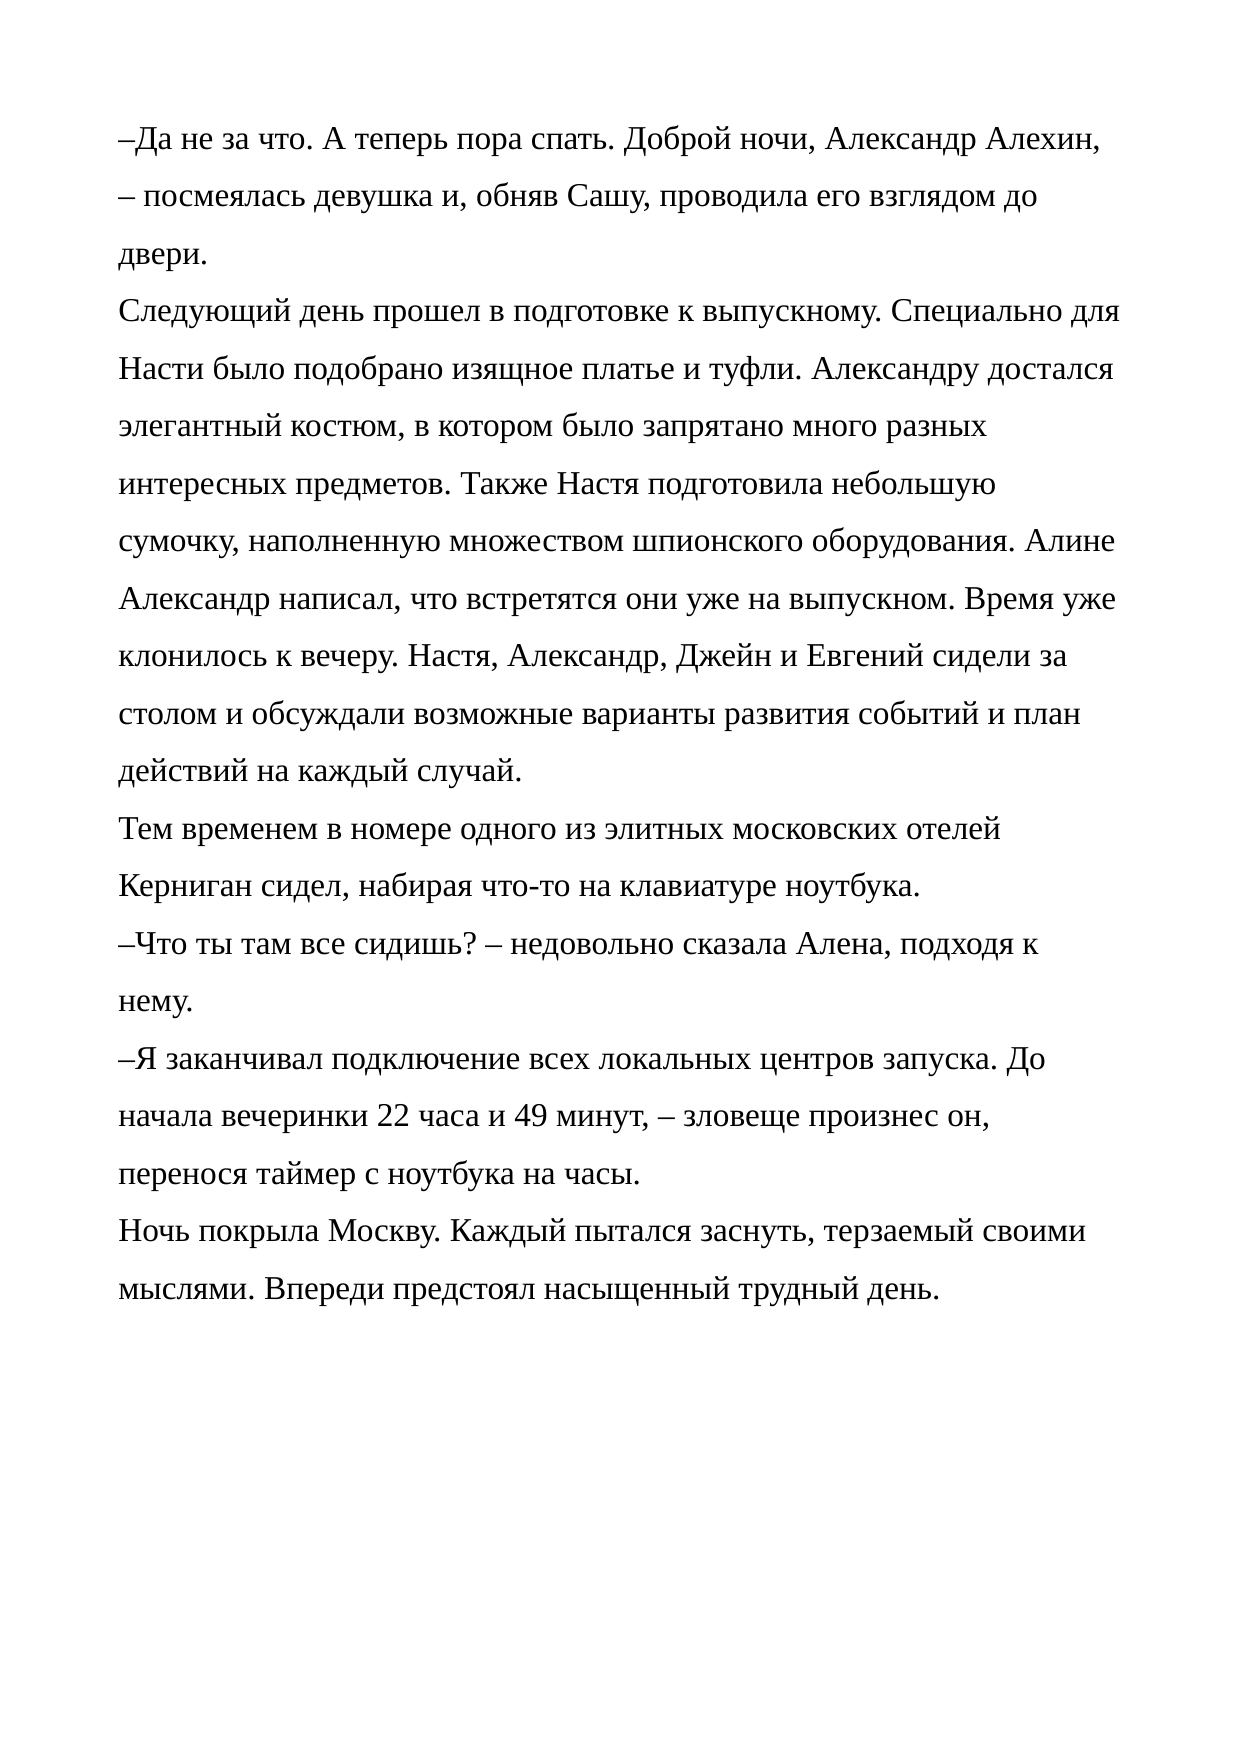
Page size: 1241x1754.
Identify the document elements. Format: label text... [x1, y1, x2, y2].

text –Я заканчивал подключение всех локальных центров запуска. До начала вечеринки 22 часа и 49 минут, – зловеще произнес он, перенося таймер с ноутбука на часы. [118, 1038, 1122, 1191]
text –Что ты там все сидишь? – недовольно сказала Алена, подходя к нему. [118, 923, 1122, 1019]
text –Да не за что. А теперь пора спать. Доброй ночи, Александр Алехин, – посмеялась девушка и, обняв Сашу, проводила его взглядом до двери. [118, 118, 1122, 271]
text Следующий день прошел в подготовке к выпускному. Специально для Насти было подобрано изящное платье и туфли. Александру достался элегантный костюм, в котором было запрятано много разных интересных предметов. Также Настя подготовила небольшую сумочку, наполненную множеством шпионского оборудования. Алине Александр написал, что встретятся они уже на выпускном. Время уже клонилось к вечеру. Настя, Александр, Джейн и Евгений сидели за столом и обсуждали возможные варианты развития событий и план действий на каждый случай. [118, 291, 1122, 789]
text Ночь покрыла Москву. Каждый пытался заснуть, терзаемый своими мыслями. Впереди предстоял насыщенный трудный день. [118, 1211, 1122, 1306]
text Тем временем в номере одного из элитных московских отелей Керниган сидел, набирая что-то на клавиатуре ноутбука. [118, 808, 1122, 904]
